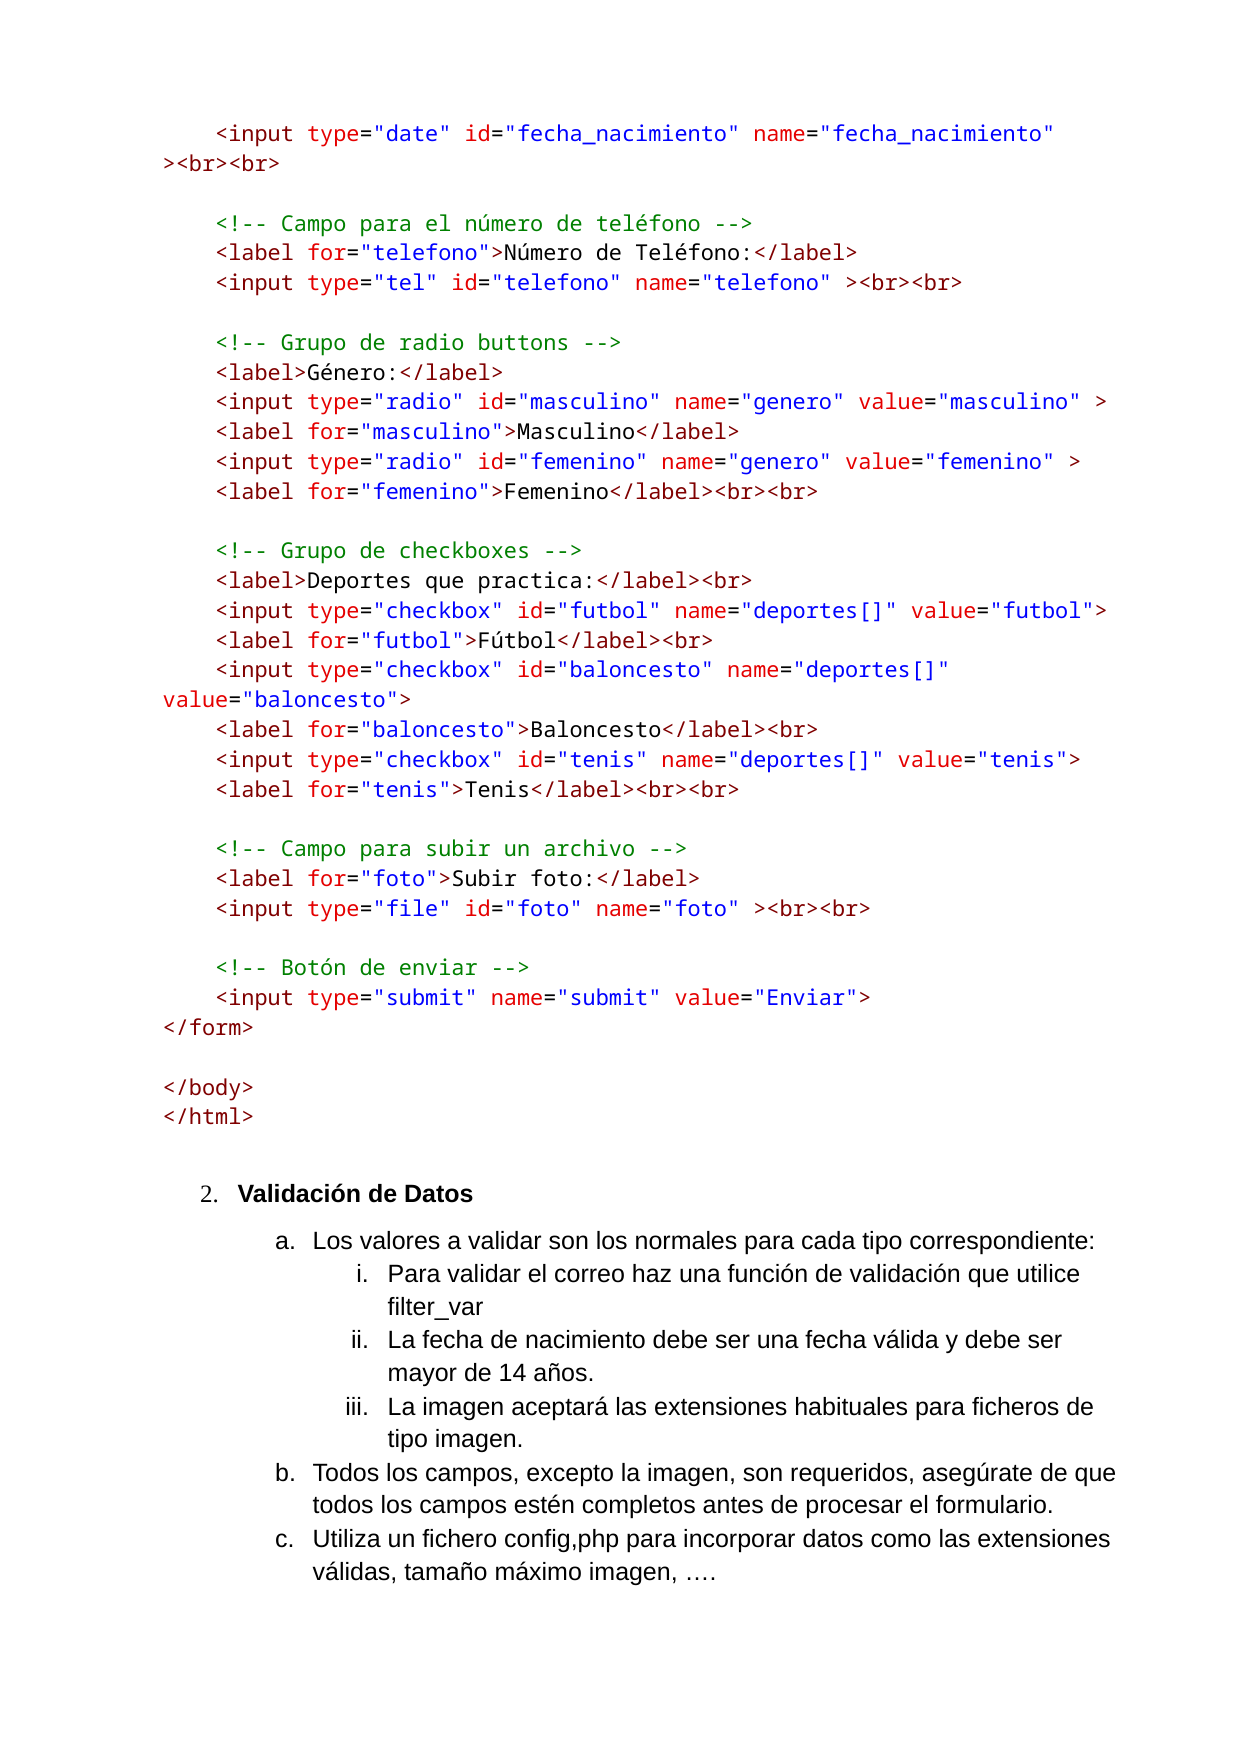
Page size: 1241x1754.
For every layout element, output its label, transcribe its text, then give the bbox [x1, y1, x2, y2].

text <label for="tenis">Tenis</label><br><br> [162, 773, 1122, 803]
list Todos los campos, excepto la imagen, son requeridos, asegúrate de que todos los campos estén completos antes de procesar el formulario. [275, 1457, 1122, 1519]
text <!-- Botón de enviar --> [162, 952, 1122, 982]
text <label>Deportes que practica:</label><br> [162, 565, 1122, 595]
text </body> [162, 1071, 1122, 1101]
text <label for="telefono">Número de Teléfono:</label> [162, 237, 1122, 267]
text <!-- Campo para subir un archivo --> [162, 833, 1122, 863]
text <input type="date" id="fecha_nacimiento" name="fecha_nacimiento" ><br><br> [162, 118, 1122, 178]
text <!-- Grupo de checkboxes --> [162, 535, 1122, 565]
text <label for="masculino">Masculino</label> [162, 416, 1122, 446]
text <label for="baloncesto">Baloncesto</label><br> [162, 714, 1122, 744]
text <input type="checkbox" id="futbol" name="deportes[]" value="futbol"> [162, 595, 1122, 624]
text <input type="radio" id="masculino" name="genero" value="masculino" > [162, 386, 1122, 416]
list Para validar el correo haz una función de validación que utilice filter_var [369, 1259, 1122, 1321]
text </html> [162, 1101, 1122, 1131]
text <label for="foto">Subir foto:</label> [162, 863, 1122, 893]
text <label for="futbol">Fútbol</label><br> [162, 624, 1122, 654]
list La imagen aceptará las extensiones habituales para ficheros de tipo imagen. [369, 1391, 1122, 1453]
text <!-- Grupo de radio buttons --> [162, 327, 1122, 356]
text <label for="femenino">Femenino</label><br><br> [162, 476, 1122, 505]
list Utiliza un fichero config,php para incorporar datos como las extensiones válidas, tamaño máximo imagen, …. [275, 1523, 1122, 1585]
text <input type="radio" id="femenino" name="genero" value="femenino" > [162, 446, 1122, 476]
text <input type="submit" name="submit" value="Enviar"> [162, 982, 1122, 1012]
text <input type="checkbox" id="baloncesto" name="deportes[]" value="baloncesto"> [162, 654, 1122, 714]
list La fecha de nacimiento debe ser una fecha válida y debe ser mayor de 14 años. [369, 1325, 1122, 1387]
text <label>Género:</label> [162, 356, 1122, 386]
text <!-- Campo para el número de teléfono --> [162, 207, 1122, 237]
text <input type="tel" id="telefono" name="telefono" ><br><br> [162, 267, 1122, 297]
text <input type="file" id="foto" name="foto" ><br><br> [162, 893, 1122, 922]
list Validación de Datos [200, 1179, 1122, 1207]
text </form> [162, 1012, 1122, 1042]
list Los valores a validar son los normales para cada tipo correspondiente: [275, 1226, 1122, 1255]
text <input type="checkbox" id="tenis" name="deportes[]" value="tenis"> [162, 744, 1122, 773]
